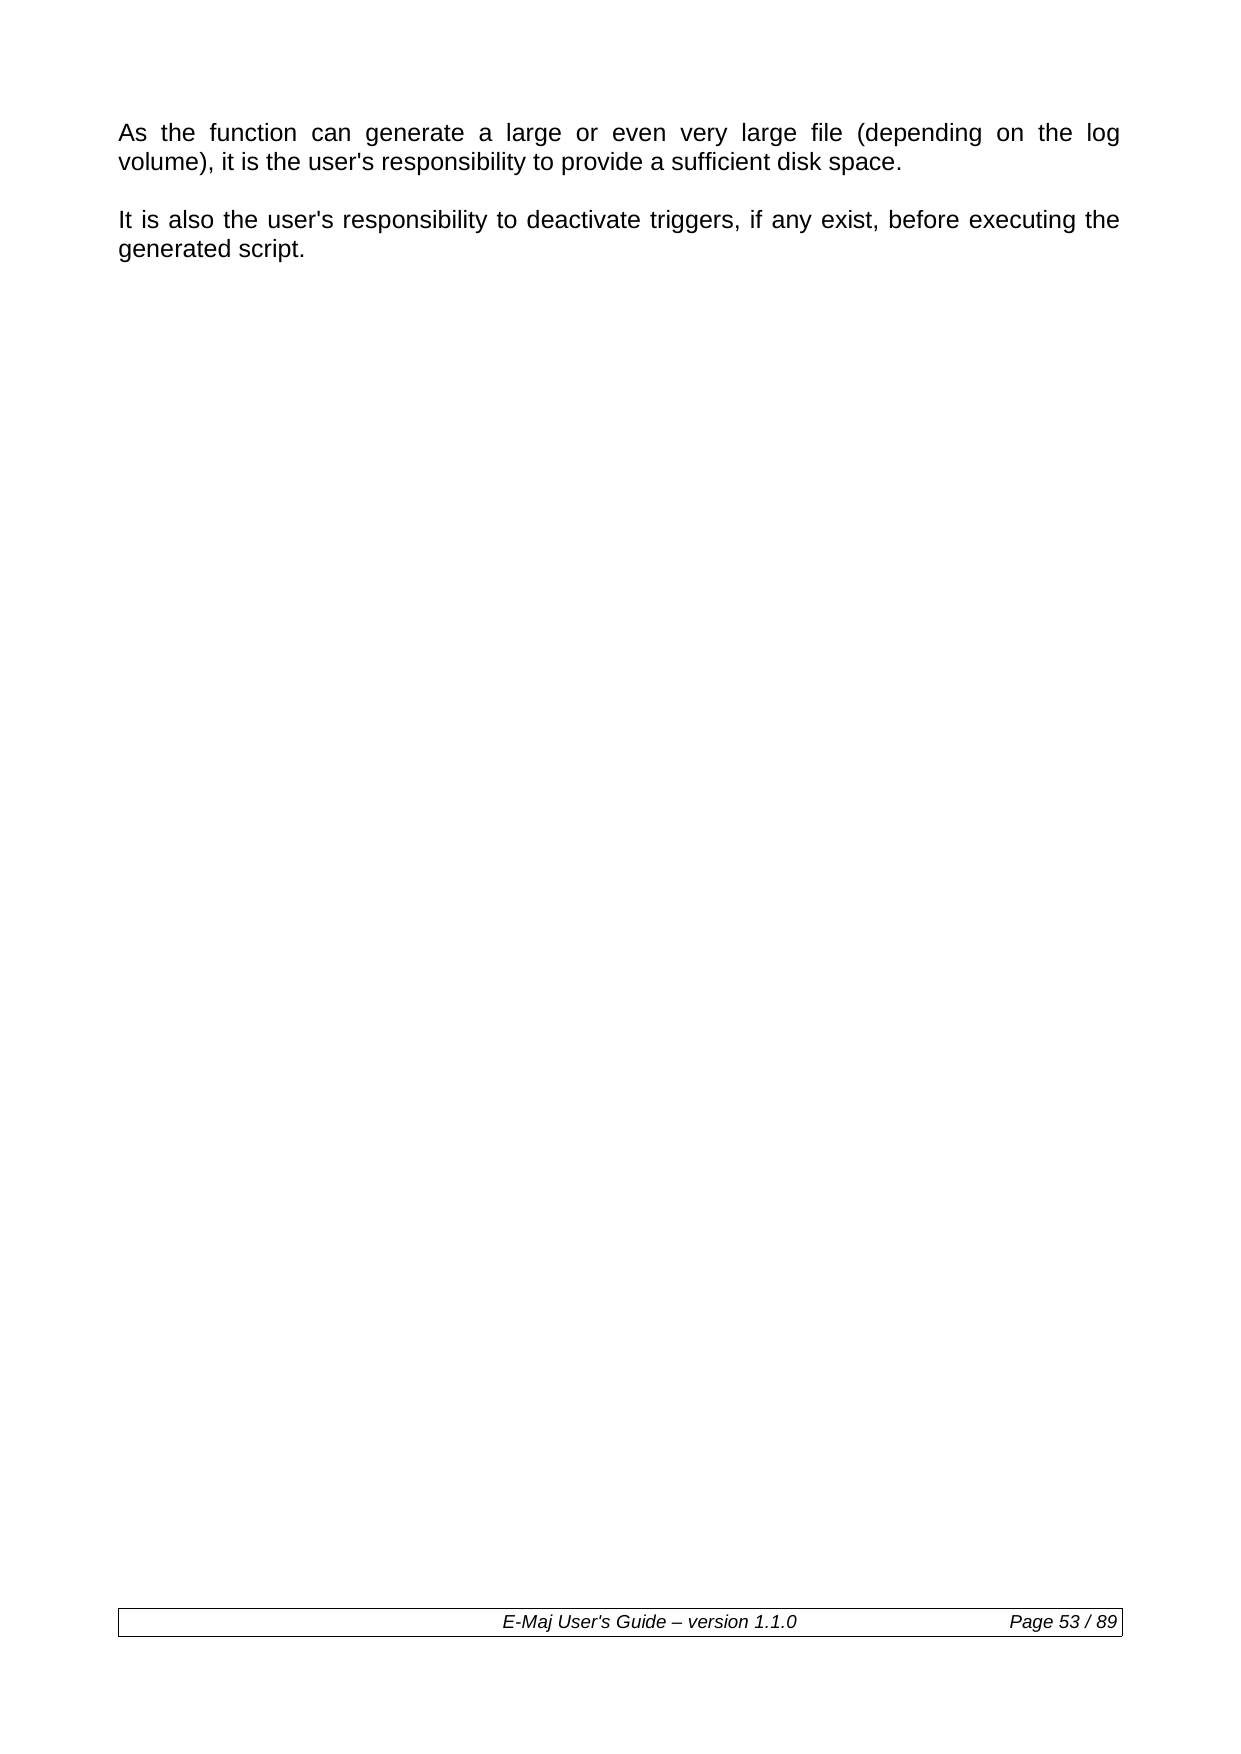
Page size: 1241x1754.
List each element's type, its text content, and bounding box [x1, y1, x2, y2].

text It is also the user's responsibility to deactivate triggers, if any exist, before executing the generated script. [118, 205, 1122, 263]
text As the function can generate a large or even very large file (depending on the log volume), it is the user's responsibility to provide a sufficient disk space. [118, 118, 1122, 176]
